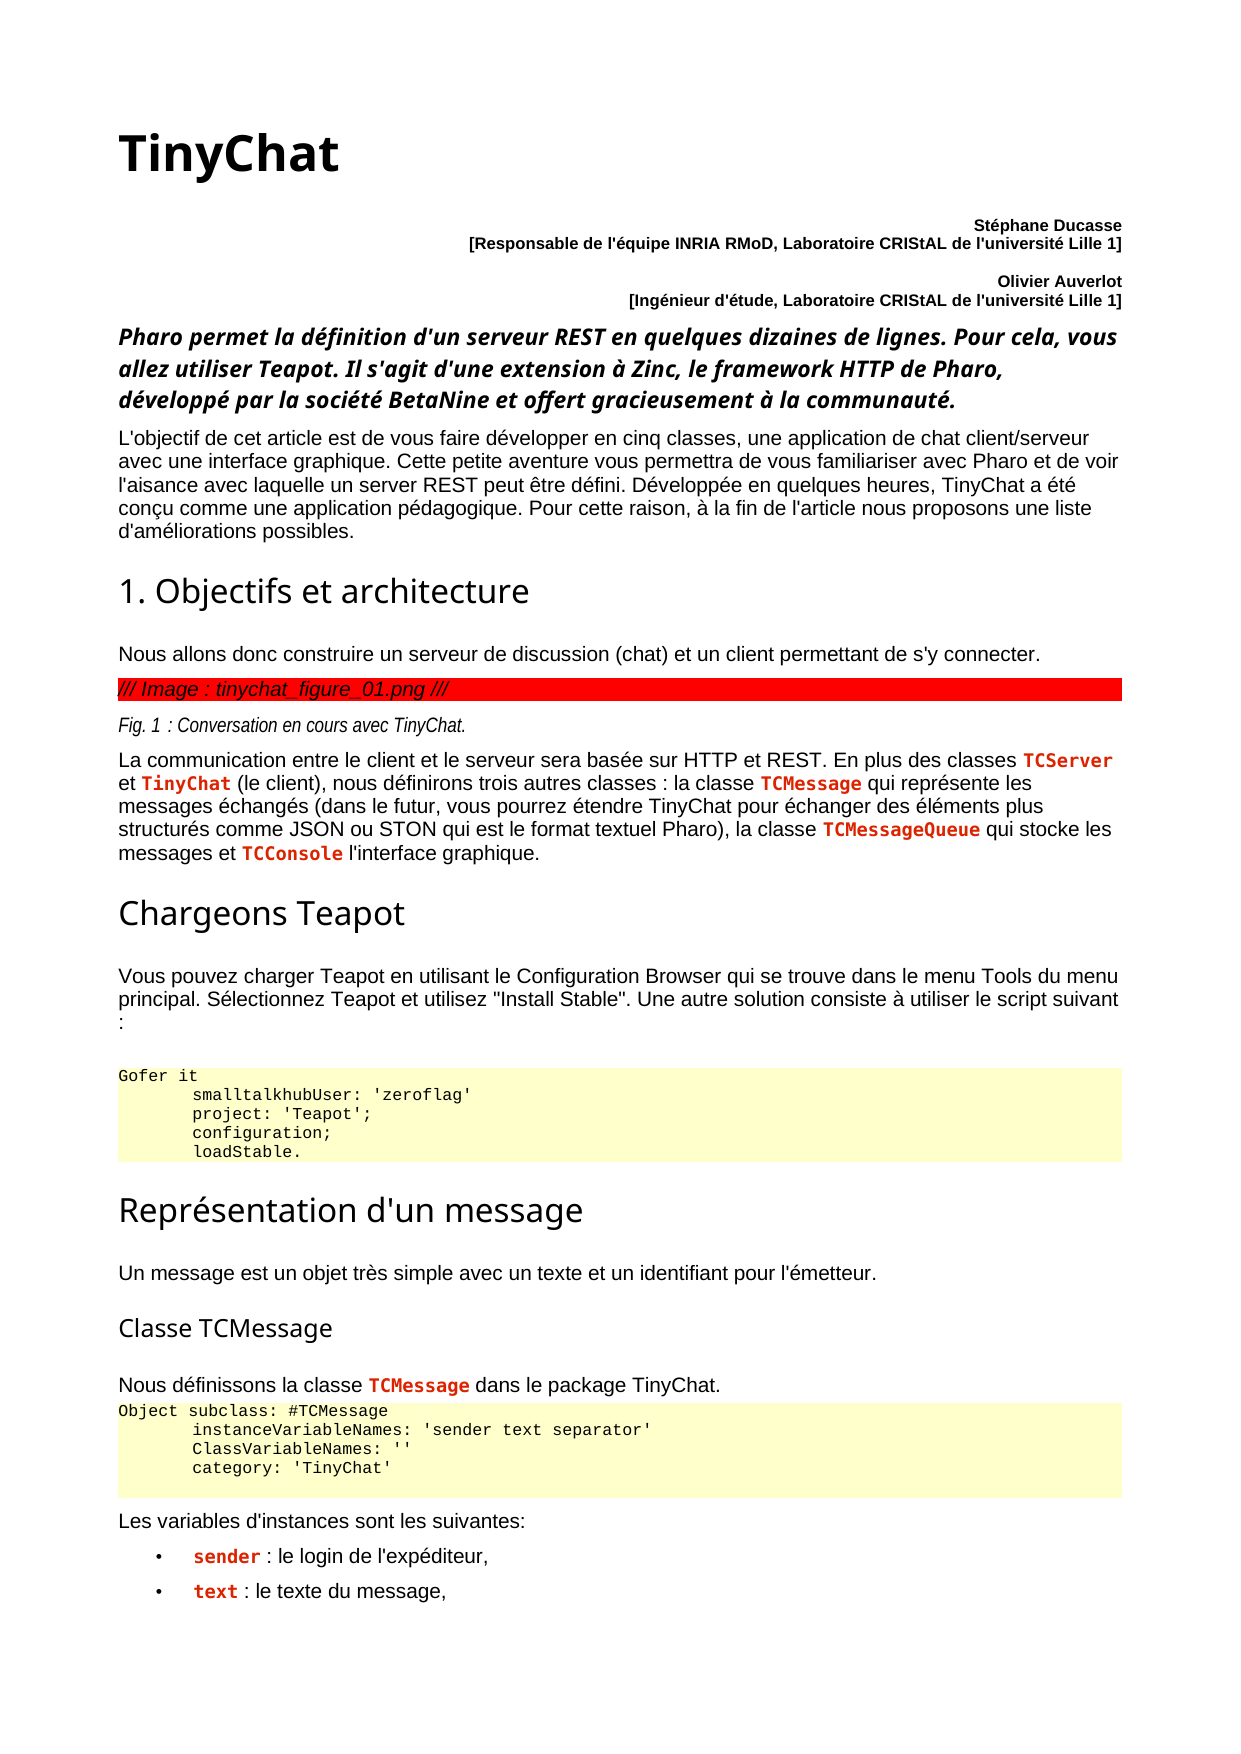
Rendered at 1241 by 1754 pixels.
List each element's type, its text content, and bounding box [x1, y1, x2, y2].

text Olivier Auverlot [118, 272, 1122, 291]
text L'objectif de cet article est de vous faire développer en cinq classes, une application de chat client/serveur avec une interface graphique. Cette petite aventure vous permettra de vous familiariser avec Pharo et de voir l'aisance avec laquelle un server REST peut être défini. Développée en quelques heures, TinyChat a été conçu comme une application pédagogique. Pour cette raison, à la fin de l'article nous proposons une liste d'améliorations possibles. [118, 427, 1122, 543]
text Object subclass: #TCMessage [118, 1403, 1122, 1422]
subtitle Chargeons Teapot [118, 889, 1122, 935]
text La communication entre le client et le serveur sera basée sur HTTP et REST. En plus des classes TCServer et TinyChat (le client), nous définirons trois autres classes : la classe TCMessage qui représente les messages échangés (dans le futur, vous pourrez étendre TinyChat pour échanger des éléments plus structurés comme JSON ou STON qui est le format textuel Pharo), la classe TCMessageQueue qui stocke les messages et TCConsole l'interface graphique. [118, 748, 1122, 864]
text Gofer it [118, 1068, 1122, 1087]
text Stéphane Ducasse [118, 216, 1122, 234]
text Nous définissons la classe TCMessage dans le package TinyChat. [118, 1374, 1122, 1397]
subtitle TinyChat [118, 118, 1122, 186]
subtitle 1. Objectifs et architecture [118, 568, 1122, 613]
text ClassVariableNames: '' [118, 1441, 1122, 1460]
subtitle Classe TCMessage [118, 1310, 1122, 1344]
text Un message est un objet très simple avec un texte et un identifiant pour l'émetteur. [118, 1262, 1122, 1285]
text loadStable. [118, 1143, 1122, 1162]
text Les variables d'instances sont les suivantes: [118, 1509, 1122, 1533]
text Fig. 1 : Conversation en cours avec TinyChat. [118, 713, 1122, 737]
text [Ingénieur d'étude, Laboratoire CRIStAL de l'université Lille 1] [118, 291, 1122, 309]
text /// Image : tinychat_figure_01.png /// [118, 678, 1122, 701]
text category: 'TinyChat' [118, 1460, 1122, 1479]
text [Responsable de l'équipe INRIA RMoD, Laboratoire CRIStAL de l'université Lille 1] [118, 234, 1122, 253]
text instanceVariableNames: 'sender text separator' [118, 1422, 1122, 1441]
text Pharo permet la définition d'un serveur REST en quelques dizaines de lignes. Pour cela, vous allez utiliser Teapot. Il s'agit d'une extension à Zinc, le framework HTTP de Pharo, développé par la société BetaNine et offert gracieusement à la communauté. [118, 321, 1122, 415]
list sender : le login de l'expéditeur, [156, 1544, 1122, 1568]
text configuration; [118, 1124, 1122, 1143]
text smalltalkhubUser: 'zeroflag' [118, 1087, 1122, 1106]
text Vous pouvez charger Teapot en utilisant le Configuration Browser qui se trouve dans le menu Tools du menu principal. Sélectionnez Teapot et utilisez "Install Stable". Une autre solution consiste à utiliser le script suivant : [118, 964, 1122, 1034]
subtitle Représentation d'un message [118, 1187, 1122, 1233]
text project: 'Teapot'; [118, 1106, 1122, 1124]
list text : le texte du message, [156, 1579, 1122, 1603]
text Nous allons donc construire un serveur de discussion (chat) et un client permettant de s'y connecter. [118, 643, 1122, 666]
